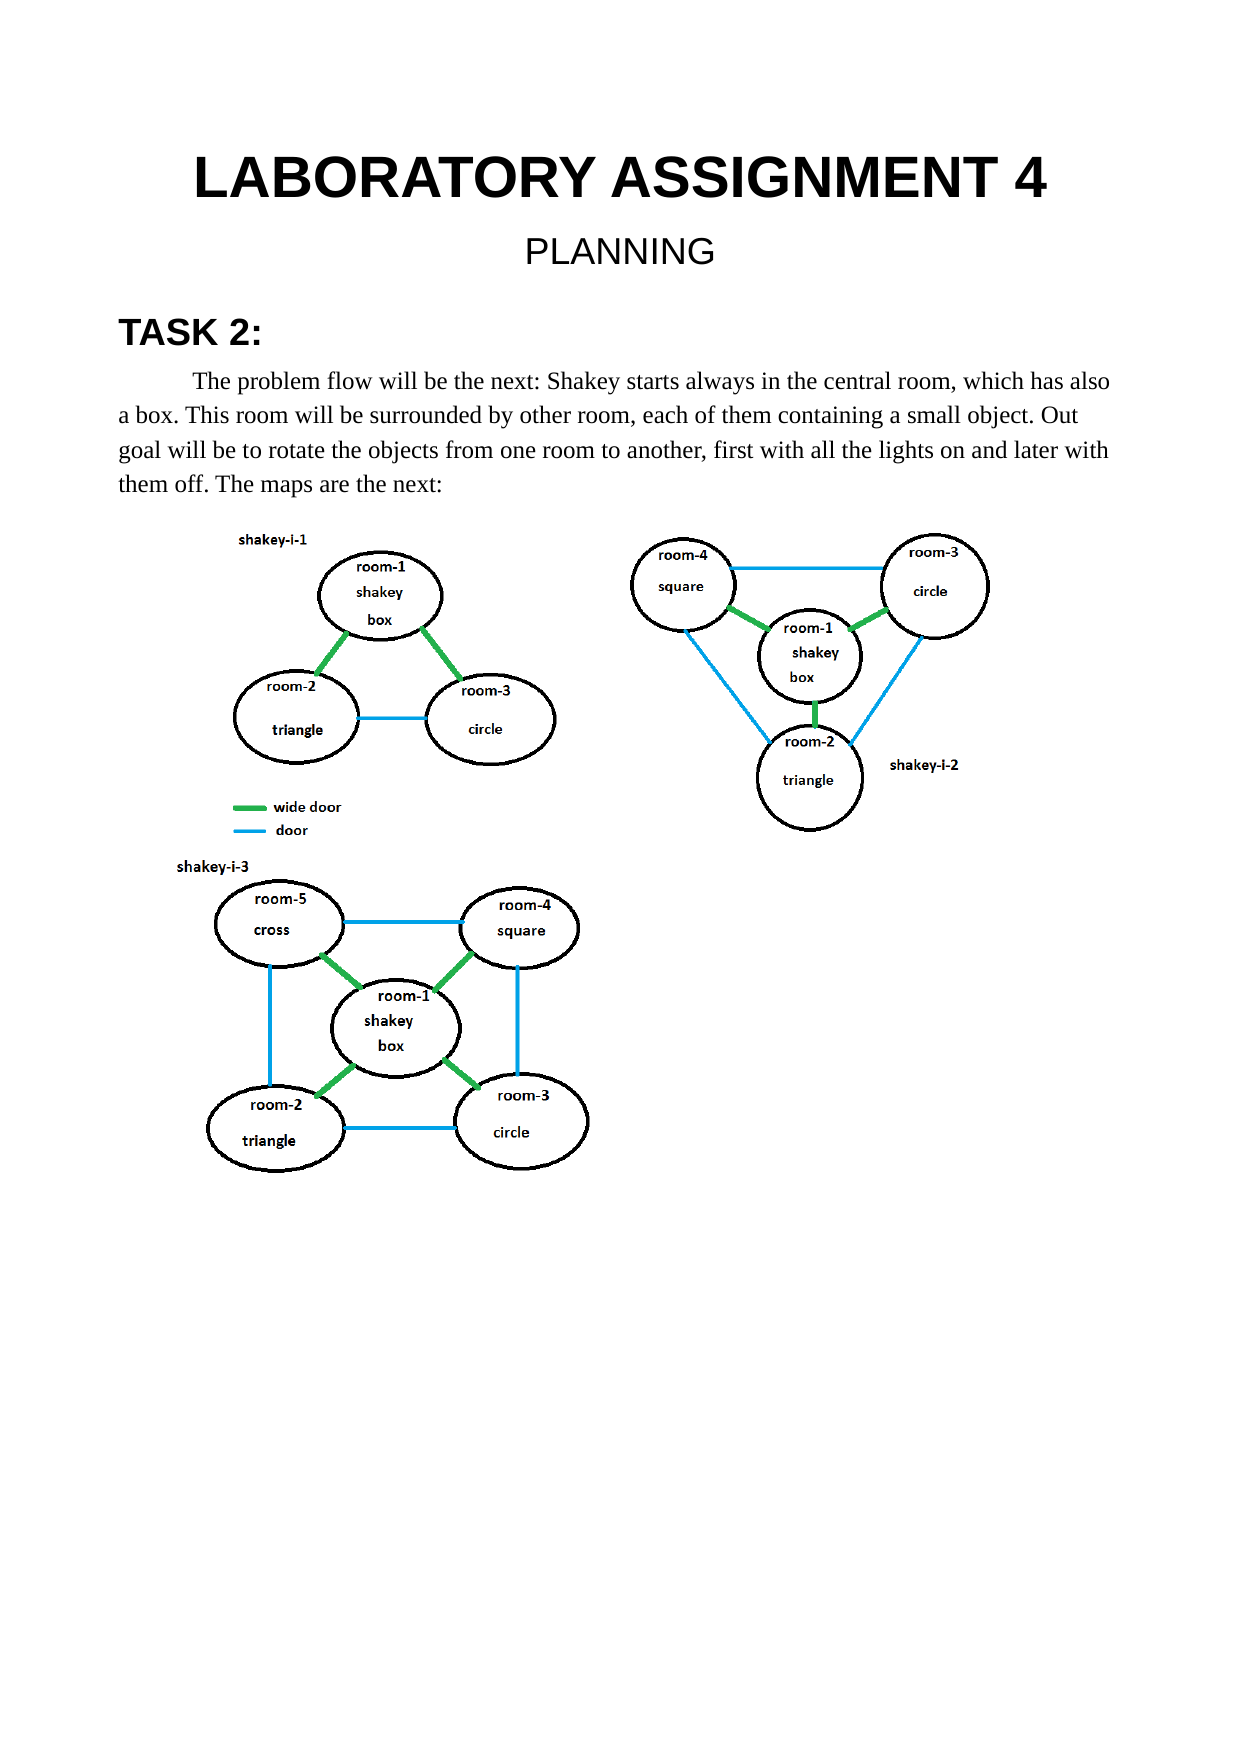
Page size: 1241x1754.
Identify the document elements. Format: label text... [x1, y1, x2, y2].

title LABORATORY ASSIGNMENT 4 [118, 143, 1122, 210]
subtitle TASK 2: [118, 309, 1122, 353]
picture [117, 518, 1039, 1231]
text The problem flow will be the next: Shakey starts always in the central room, which has also a box. This room will be surrounded by other room, each of them containing a small object. Out goal will be to rotate the objects from one room to another, first with all the lights on and later with them off. The maps are the next: [118, 366, 1122, 498]
subtitle PLANNING [118, 229, 1122, 272]
